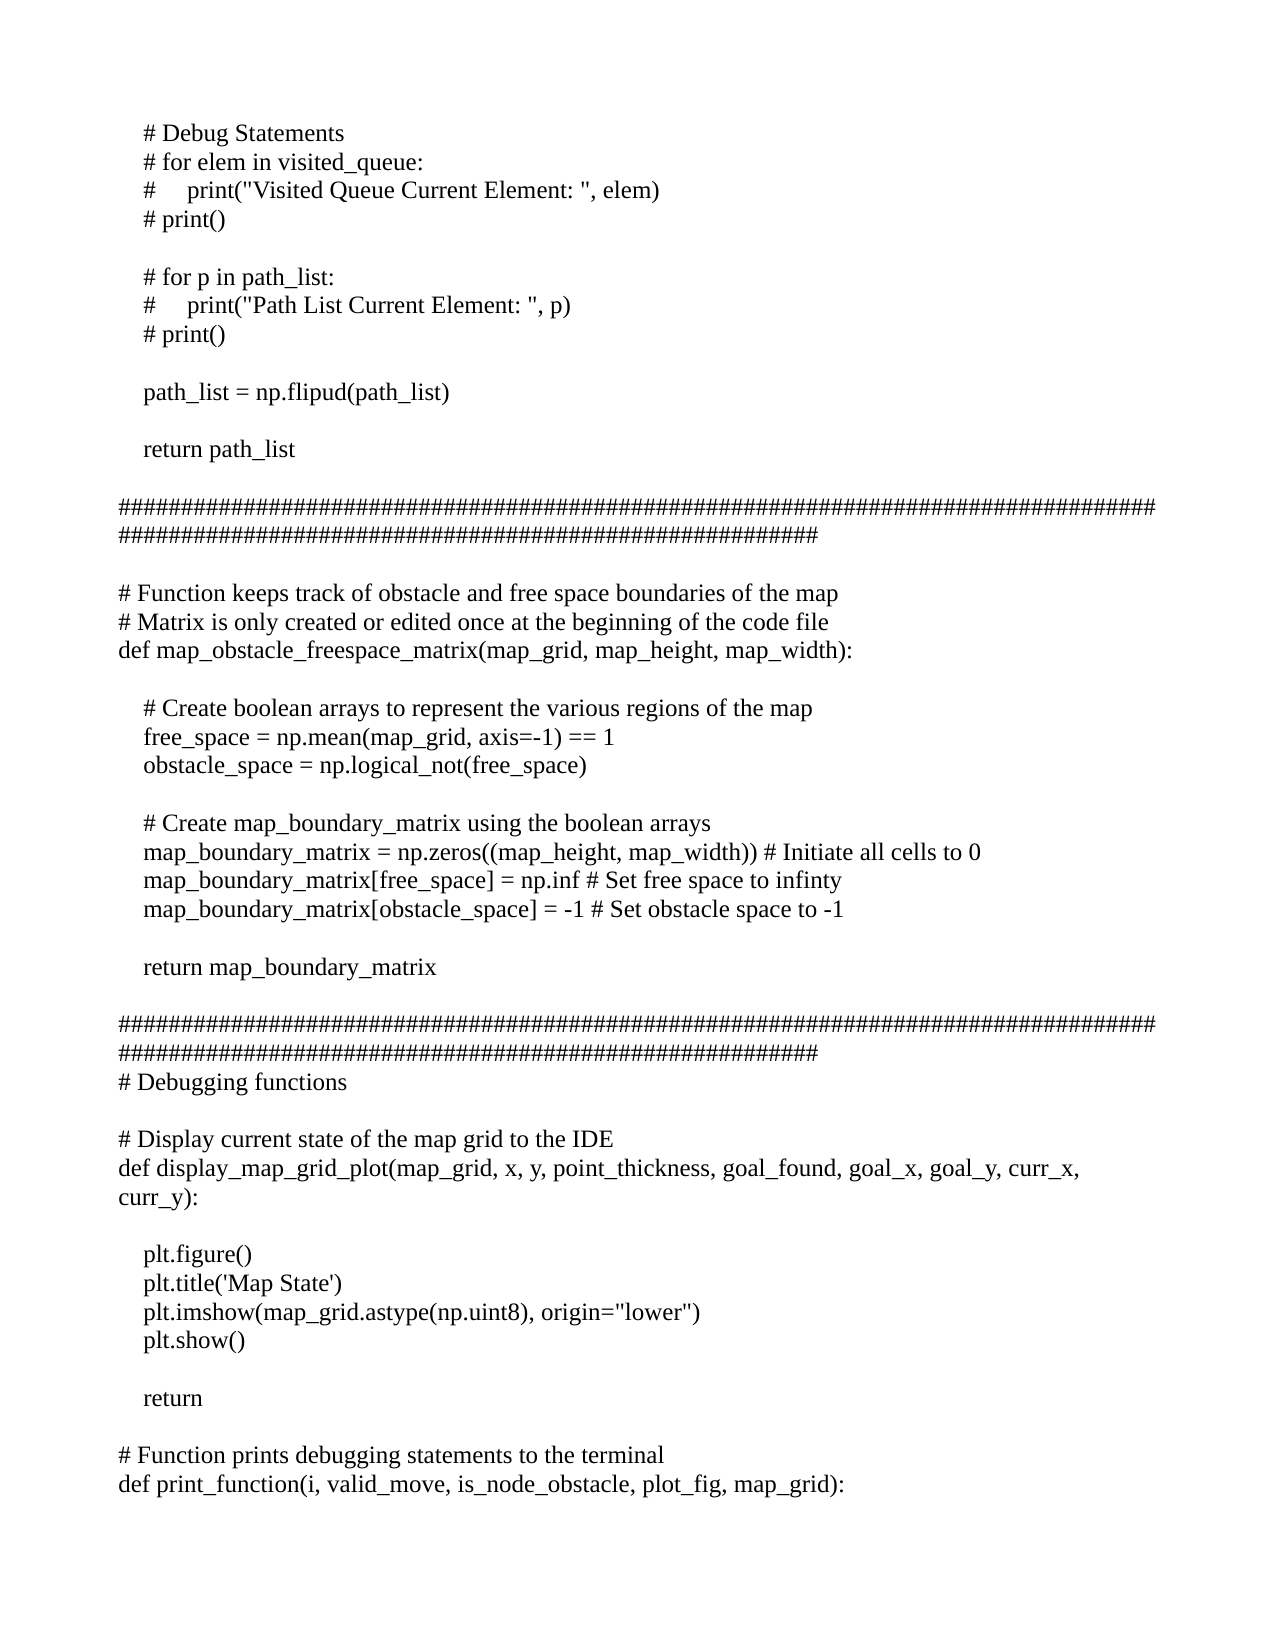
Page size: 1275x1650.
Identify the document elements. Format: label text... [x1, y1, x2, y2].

text plt.title('Map State') [118, 1268, 1157, 1297]
text obstacle_space = np.logical_not(free_space) [118, 751, 1157, 779]
text free_space = np.mean(map_grid, axis=-1) == 1 [118, 722, 1157, 751]
text # print() [118, 204, 1157, 233]
text plt.imshow(map_grid.astype(np.uint8), origin="lower") [118, 1297, 1157, 1326]
text ########################################################################################################################################### [118, 1009, 1157, 1067]
text map_boundary_matrix[obstacle_space] = -1 # Set obstacle space to -1 [118, 894, 1157, 923]
text plt.figure() [118, 1239, 1157, 1268]
text # Function keeps track of obstacle and free space boundaries of the map [118, 578, 1157, 607]
text map_boundary_matrix = np.zeros((map_height, map_width)) # Initiate all cells to 0 [118, 837, 1157, 866]
text # Create boolean arrays to represent the various regions of the map [118, 693, 1157, 722]
text return path_list [118, 434, 1157, 463]
text # Display current state of the map grid to the IDE [118, 1124, 1157, 1153]
text # Debug Statements [118, 118, 1157, 147]
text plt.show() [118, 1326, 1157, 1354]
text # Create map_boundary_matrix using the boolean arrays [118, 808, 1157, 837]
text def display_map_grid_plot(map_grid, x, y, point_thickness, goal_found, goal_x, goal_y, curr_x, curr_y): [118, 1153, 1157, 1211]
text return [118, 1383, 1157, 1412]
text # print("Path List Current Element: ", p) [118, 291, 1157, 319]
text def map_obstacle_freespace_matrix(map_grid, map_height, map_width): [118, 636, 1157, 664]
text return map_boundary_matrix [118, 952, 1157, 981]
text map_boundary_matrix[free_space] = np.inf # Set free space to infinty [118, 866, 1157, 894]
text def print_function(i, valid_move, is_node_obstacle, plot_fig, map_grid): [118, 1469, 1157, 1498]
text # for p in path_list: [118, 262, 1157, 291]
text # for elem in visited_queue: [118, 147, 1157, 176]
text # Debugging functions [118, 1067, 1157, 1096]
text # print() [118, 319, 1157, 348]
text # print("Visited Queue Current Element: ", elem) [118, 176, 1157, 204]
text # Matrix is only created or edited once at the beginning of the code file [118, 607, 1157, 636]
text ########################################################################################################################################### [118, 492, 1157, 549]
text path_list = np.flipud(path_list) [118, 377, 1157, 406]
text # Function prints debugging statements to the terminal [118, 1441, 1157, 1469]
